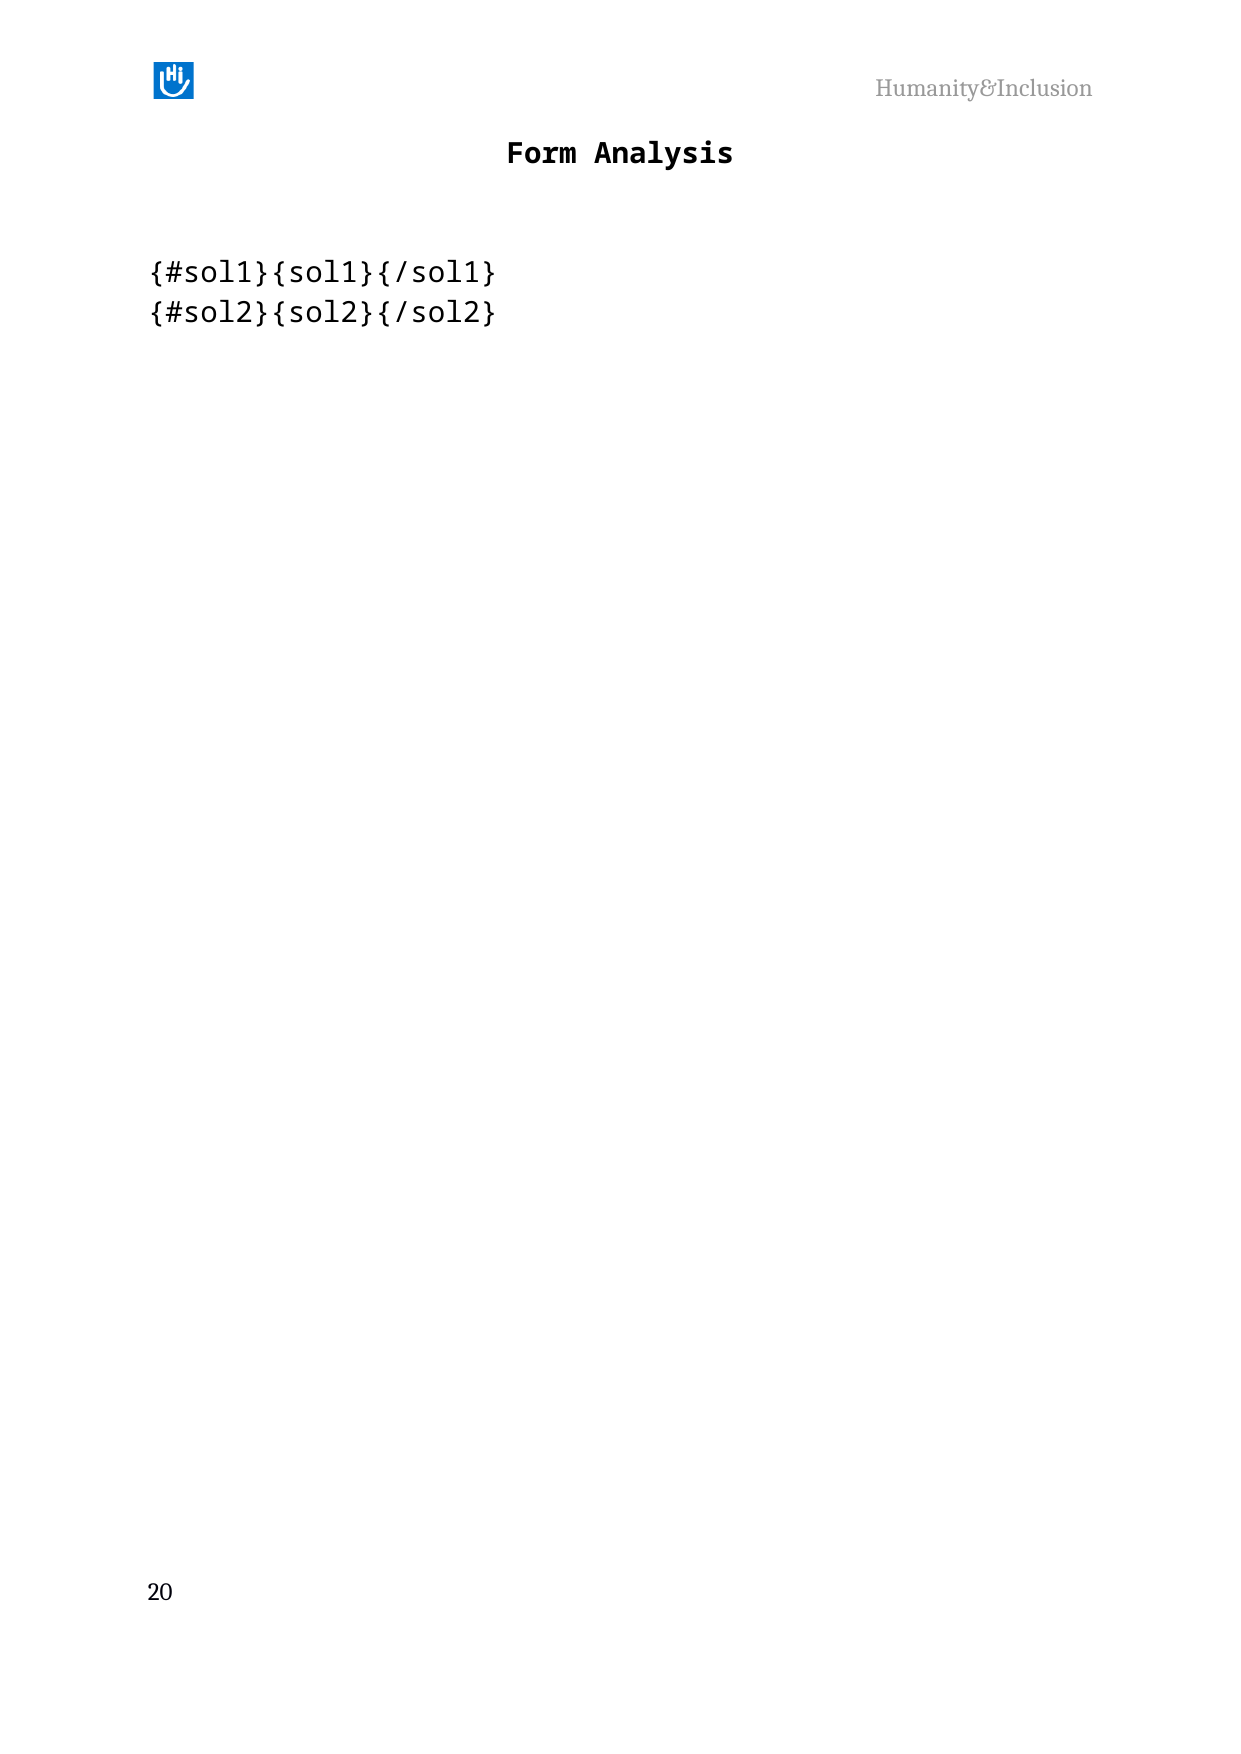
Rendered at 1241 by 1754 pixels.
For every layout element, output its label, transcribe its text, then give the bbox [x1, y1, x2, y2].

text {#sol1}{sol1}{/sol1} [148, 251, 1093, 291]
text Form Analysis [148, 132, 1093, 172]
text {#sol2}{sol2}{/sol2} [148, 291, 1093, 331]
picture [153, 62, 194, 99]
